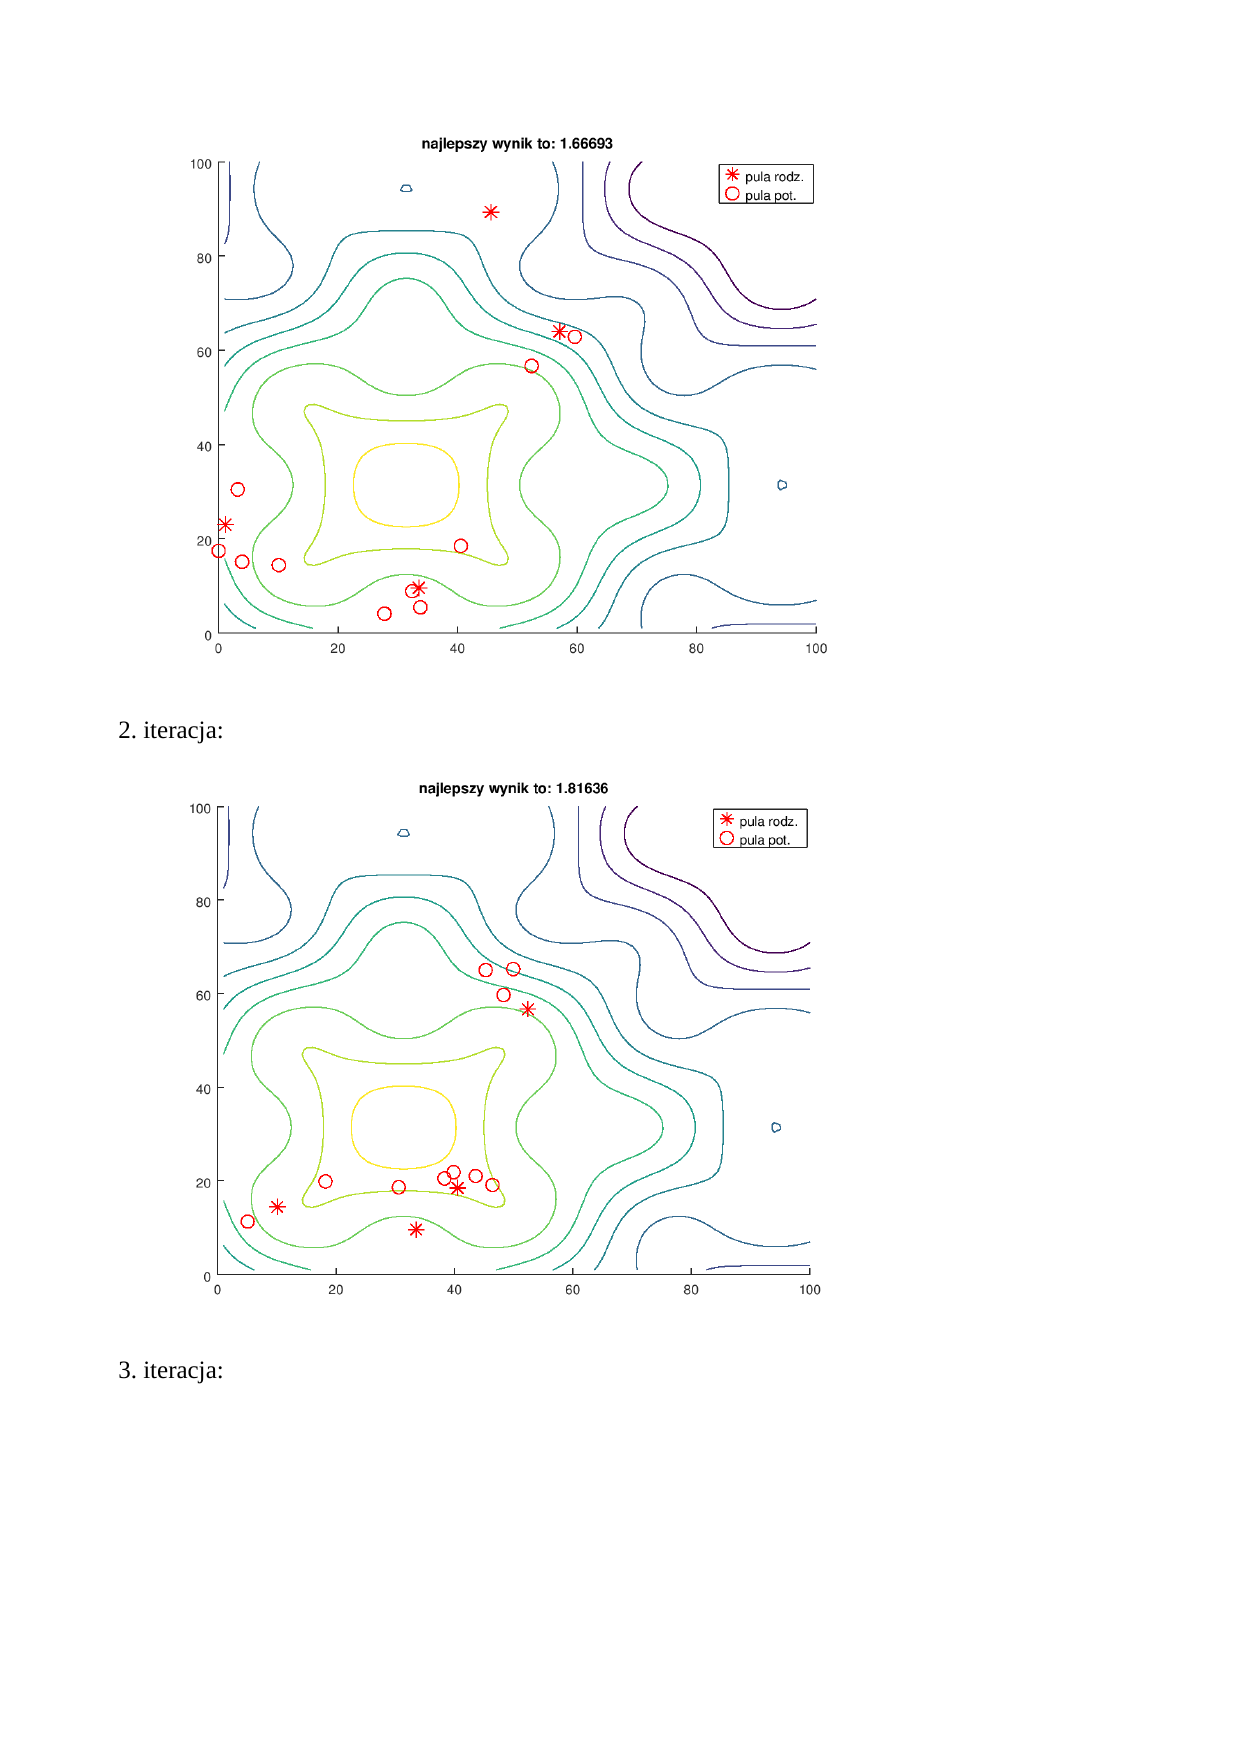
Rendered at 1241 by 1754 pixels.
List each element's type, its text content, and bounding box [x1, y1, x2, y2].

text 3. iteracja: [118, 1355, 1122, 1384]
text 2. iteracja: [118, 715, 1122, 743]
picture [118, 763, 882, 1336]
picture [118, 118, 889, 695]
